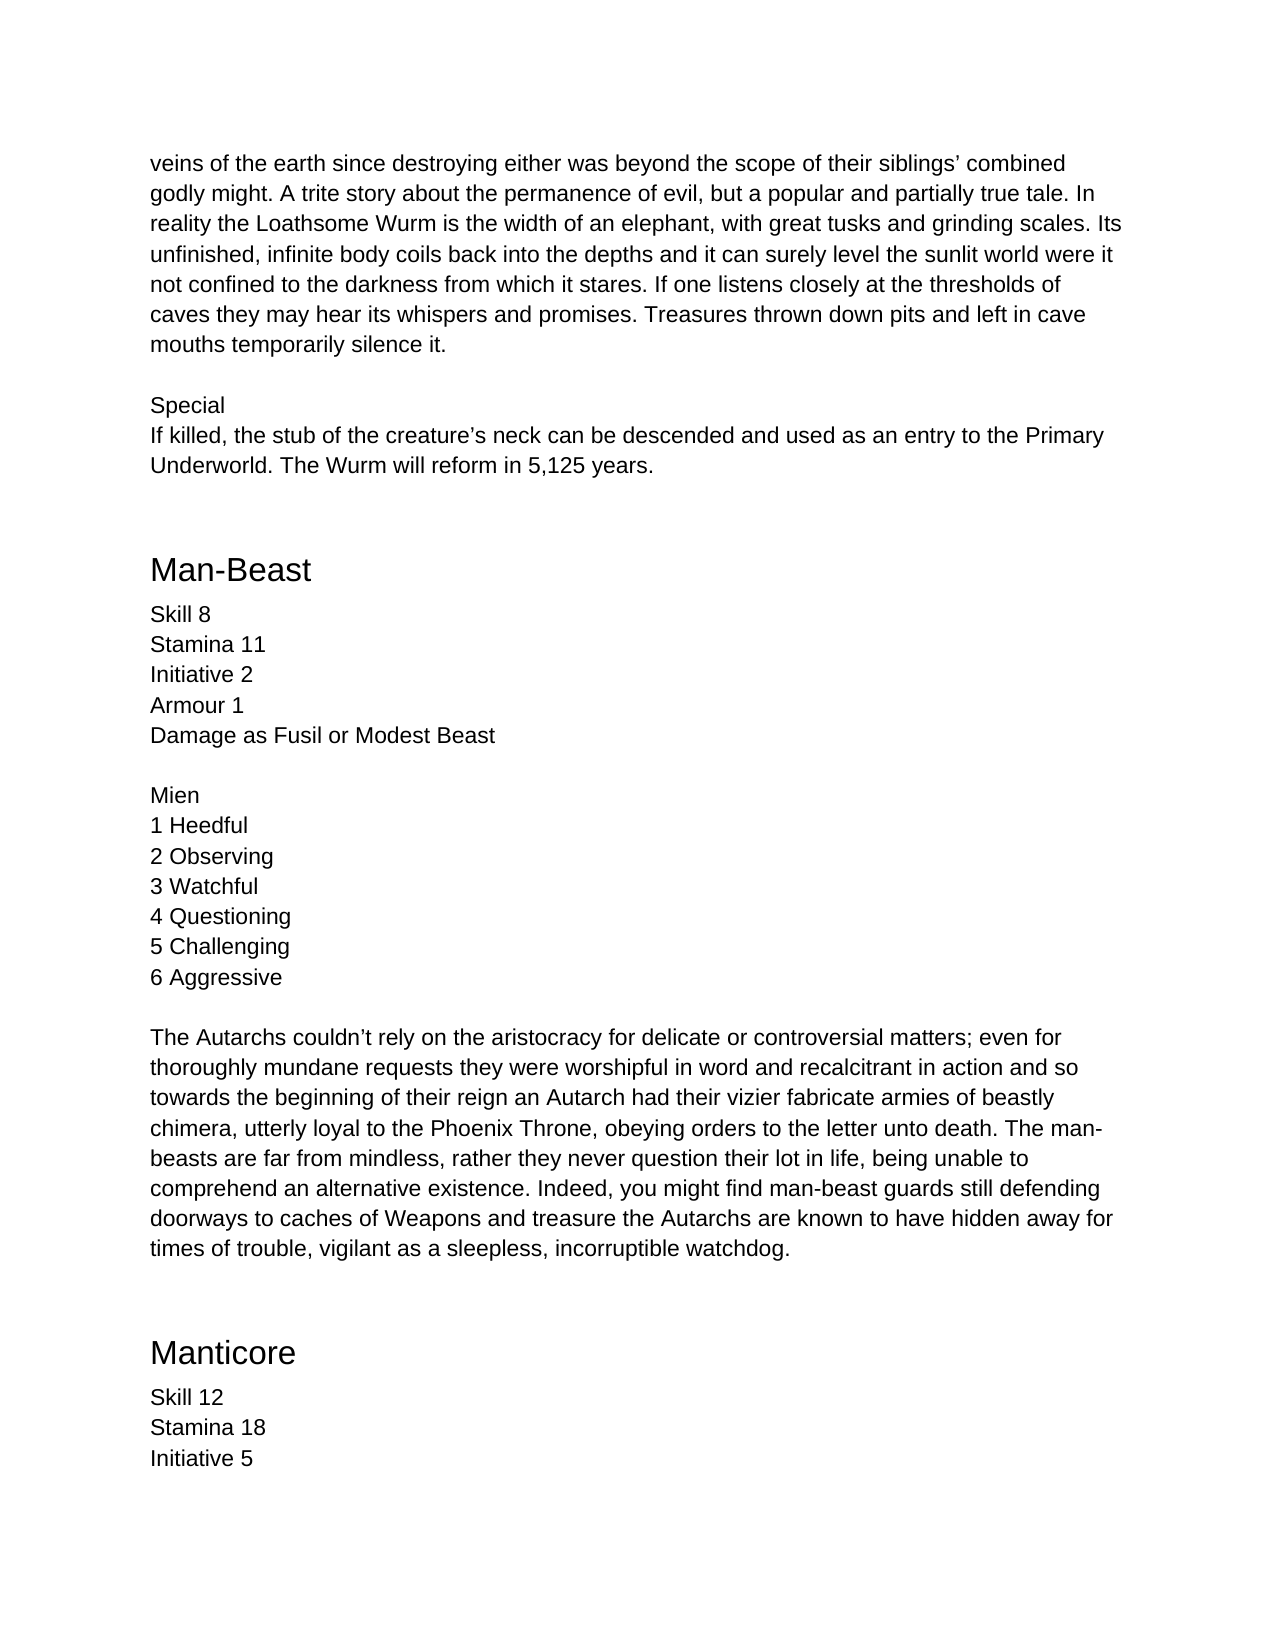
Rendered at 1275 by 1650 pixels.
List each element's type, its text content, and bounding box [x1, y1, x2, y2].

text Skill 12 [150, 1384, 1125, 1411]
text Stamina 11 [150, 631, 1125, 657]
text Special [150, 392, 1125, 418]
text Damage as Fusil or Modest Beast [150, 722, 1125, 748]
subtitle Man-Beast [150, 550, 1125, 588]
text If killed, the stub of the creature’s neck can be descended and used as an entry to the Primary Underworld. The Wurm will reform in 5,125 years. [150, 422, 1125, 478]
text 6 Aggressive [150, 963, 1125, 990]
text Mien [150, 782, 1125, 808]
text 5 Challenging [150, 933, 1125, 959]
text Armour 1 [150, 692, 1125, 718]
subtitle Manticore [150, 1333, 1125, 1372]
text 1 Heedful [150, 812, 1125, 839]
text veins of the earth since destroying either was beyond the scope of their siblings’ combined godly might. A trite story about the permanence of evil, but a popular and partially true tale. In reality the Loathsome Wurm is the width of an elephant, with great tusks and grinding scales. Its unfinished, infinite body coils back into the depths and it can surely level the sunlit world were it not confined to the darkness from which it stares. If one listens closely at the thresholds of caves they may hear its whispers and promises. Treasures thrown down pits and left in cave mouths temporarily silence it. [150, 150, 1125, 358]
text Stamina 18 [150, 1414, 1125, 1441]
text 3 Watchful [150, 873, 1125, 899]
text Initiative 2 [150, 661, 1125, 688]
text Skill 8 [150, 601, 1125, 627]
text Initiative 5 [150, 1444, 1125, 1471]
text 4 Questioning [150, 903, 1125, 929]
text 2 Observing [150, 843, 1125, 869]
text The Autarchs couldn’t rely on the aristocracy for delicate or controversial matters; even for thoroughly mundane requests they were worshipful in word and recalcitrant in action and so towards the beginning of their reign an Autarch had their vizier fabricate armies of beastly chimera, utterly loyal to the Phoenix Throne, obeying orders to the letter unto death. The man-beasts are far from mindless, rather they never question their lot in life, being unable to comprehend an alternative existence. Indeed, you might find man-beast guards still defending doorways to caches of Weapons and treasure the Autarchs are known to have hidden away for times of trouble, vigilant as a sleepless, incorruptible watchdog. [150, 1024, 1125, 1262]
